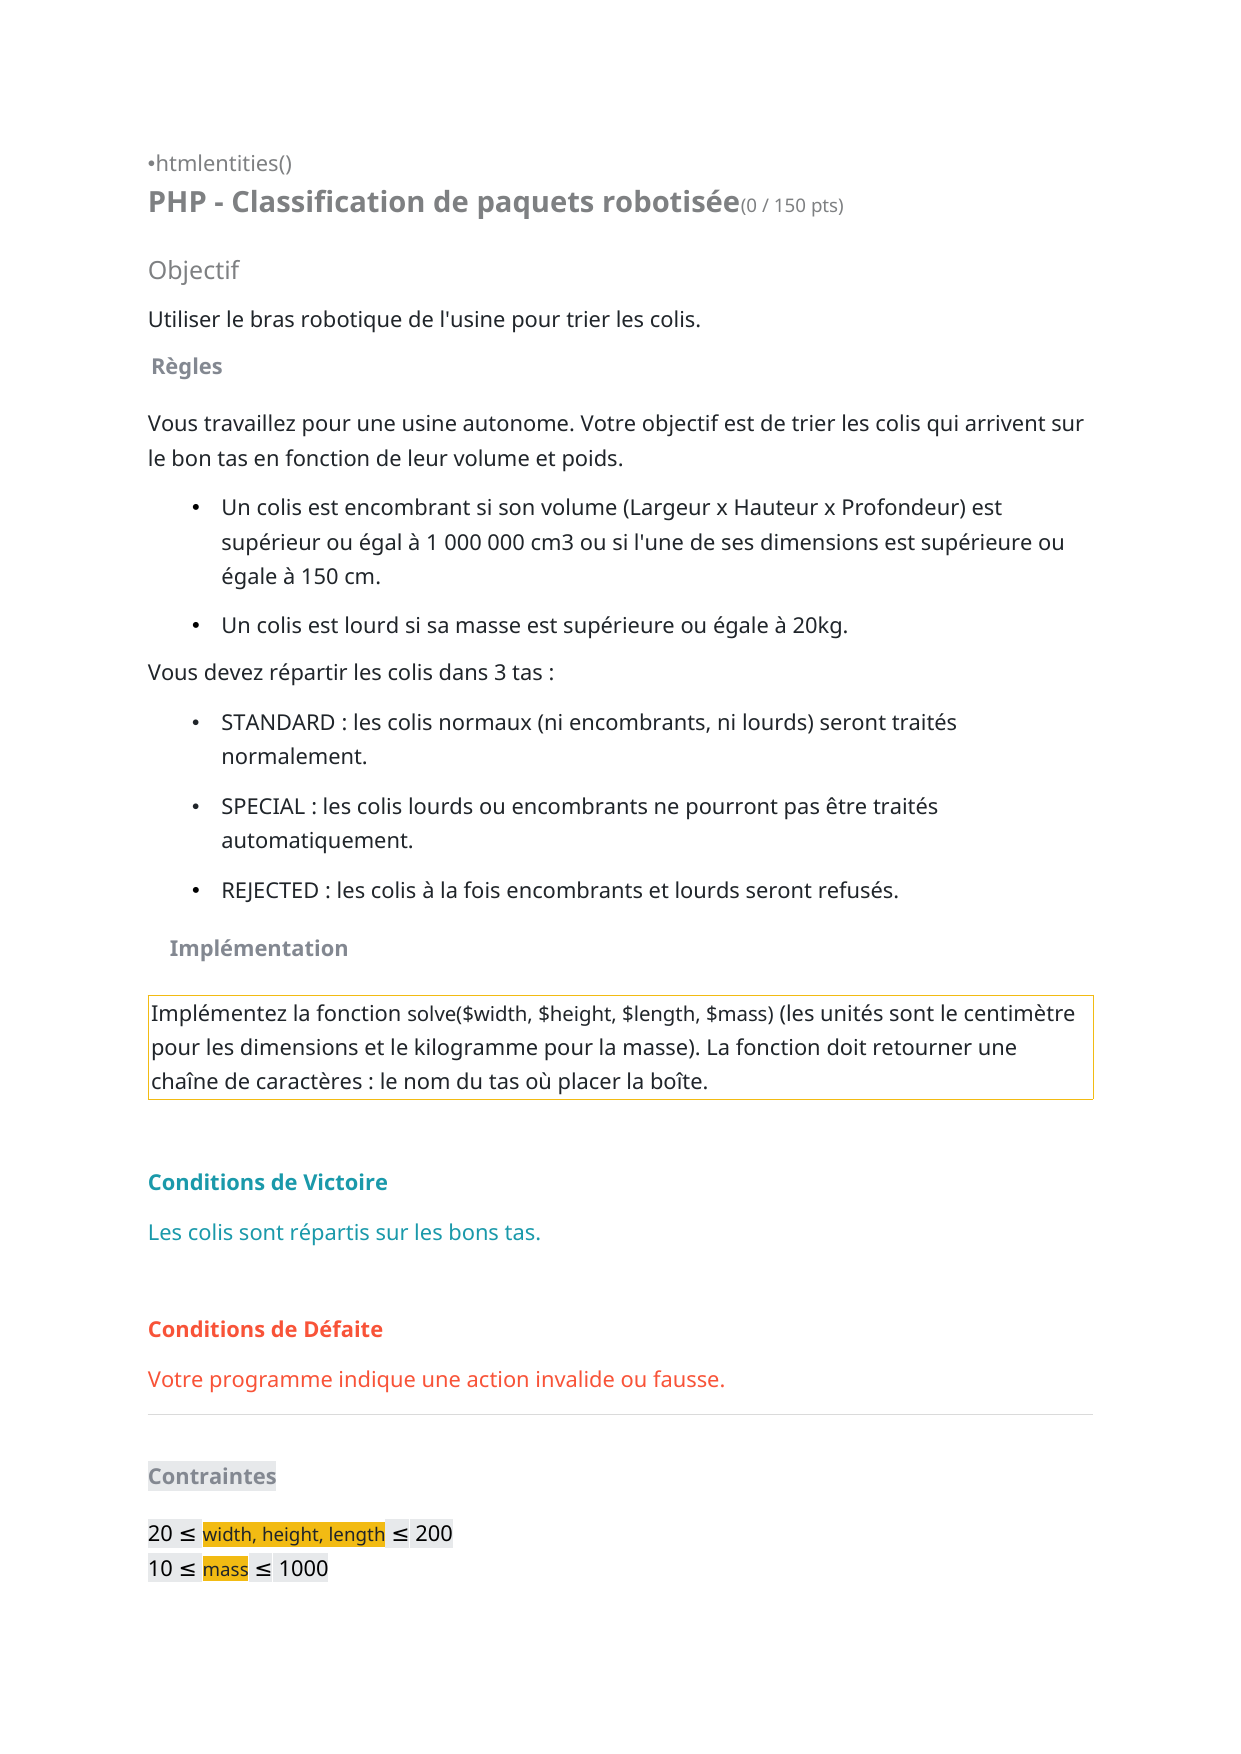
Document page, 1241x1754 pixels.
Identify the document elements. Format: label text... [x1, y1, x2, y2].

text Conditions de Victoire [148, 1167, 1093, 1197]
subtitle Contraintes [148, 1415, 1093, 1491]
text 20 ≤ width, height, length ≤ 200 [148, 1518, 1093, 1548]
text Votre programme indique une action invalide ou fausse. [148, 1364, 1093, 1394]
list REJECTED : les colis à la fois encombrants et lourds seront refusés. [192, 875, 1093, 904]
text Vous devez répartir les colis dans 3 tas : [148, 657, 1093, 687]
subtitle Objectif [148, 252, 1093, 286]
text Les colis sont répartis sur les bons tas. [148, 1217, 1093, 1246]
subtitle Règles [151, 351, 1093, 381]
text Utiliser le bras robotique de l'usine pour trier les colis. [148, 304, 1093, 334]
list Un colis est encombrant si son volume (Largeur x Hauteur x Profondeur) est supérieur ou égal à 1 000 000 cm3 ou si l'une de ses dimensions est supérieure ou égale à 150 cm. [192, 492, 1093, 590]
list htmlentities() [148, 148, 1093, 177]
list STANDARD : les colis normaux (ni encombrants, ni lourds) seront traités normalement. [192, 707, 1093, 771]
subtitle Implémentation [151, 921, 1093, 964]
list Un colis est lourd si sa masse est supérieure ou égale à 20kg. [192, 610, 1093, 640]
text 10 ≤ mass ≤ 1000 [148, 1553, 1093, 1582]
list SPECIAL : les colis lourds ou encombrants ne pourront pas être traités automatiquement. [192, 791, 1093, 855]
text Implémentez la fonction solve($width, $height, $length, $mass) (les unités sont le centimètre pour les dimensions et le kilogramme pour la masse). La fonction doit retourner une chaîne de caractères : le nom du tas où placer la boîte. [149, 996, 1093, 1099]
text Conditions de Défaite [148, 1314, 1093, 1344]
text Vous travaillez pour une usine autonome. Votre objectif est de trier les colis qui arrivent sur le bon tas en fonction de leur volume et poids. [148, 408, 1093, 472]
text PHP - Classification de paquets robotisée(0 / 150 pts) [148, 182, 1093, 221]
